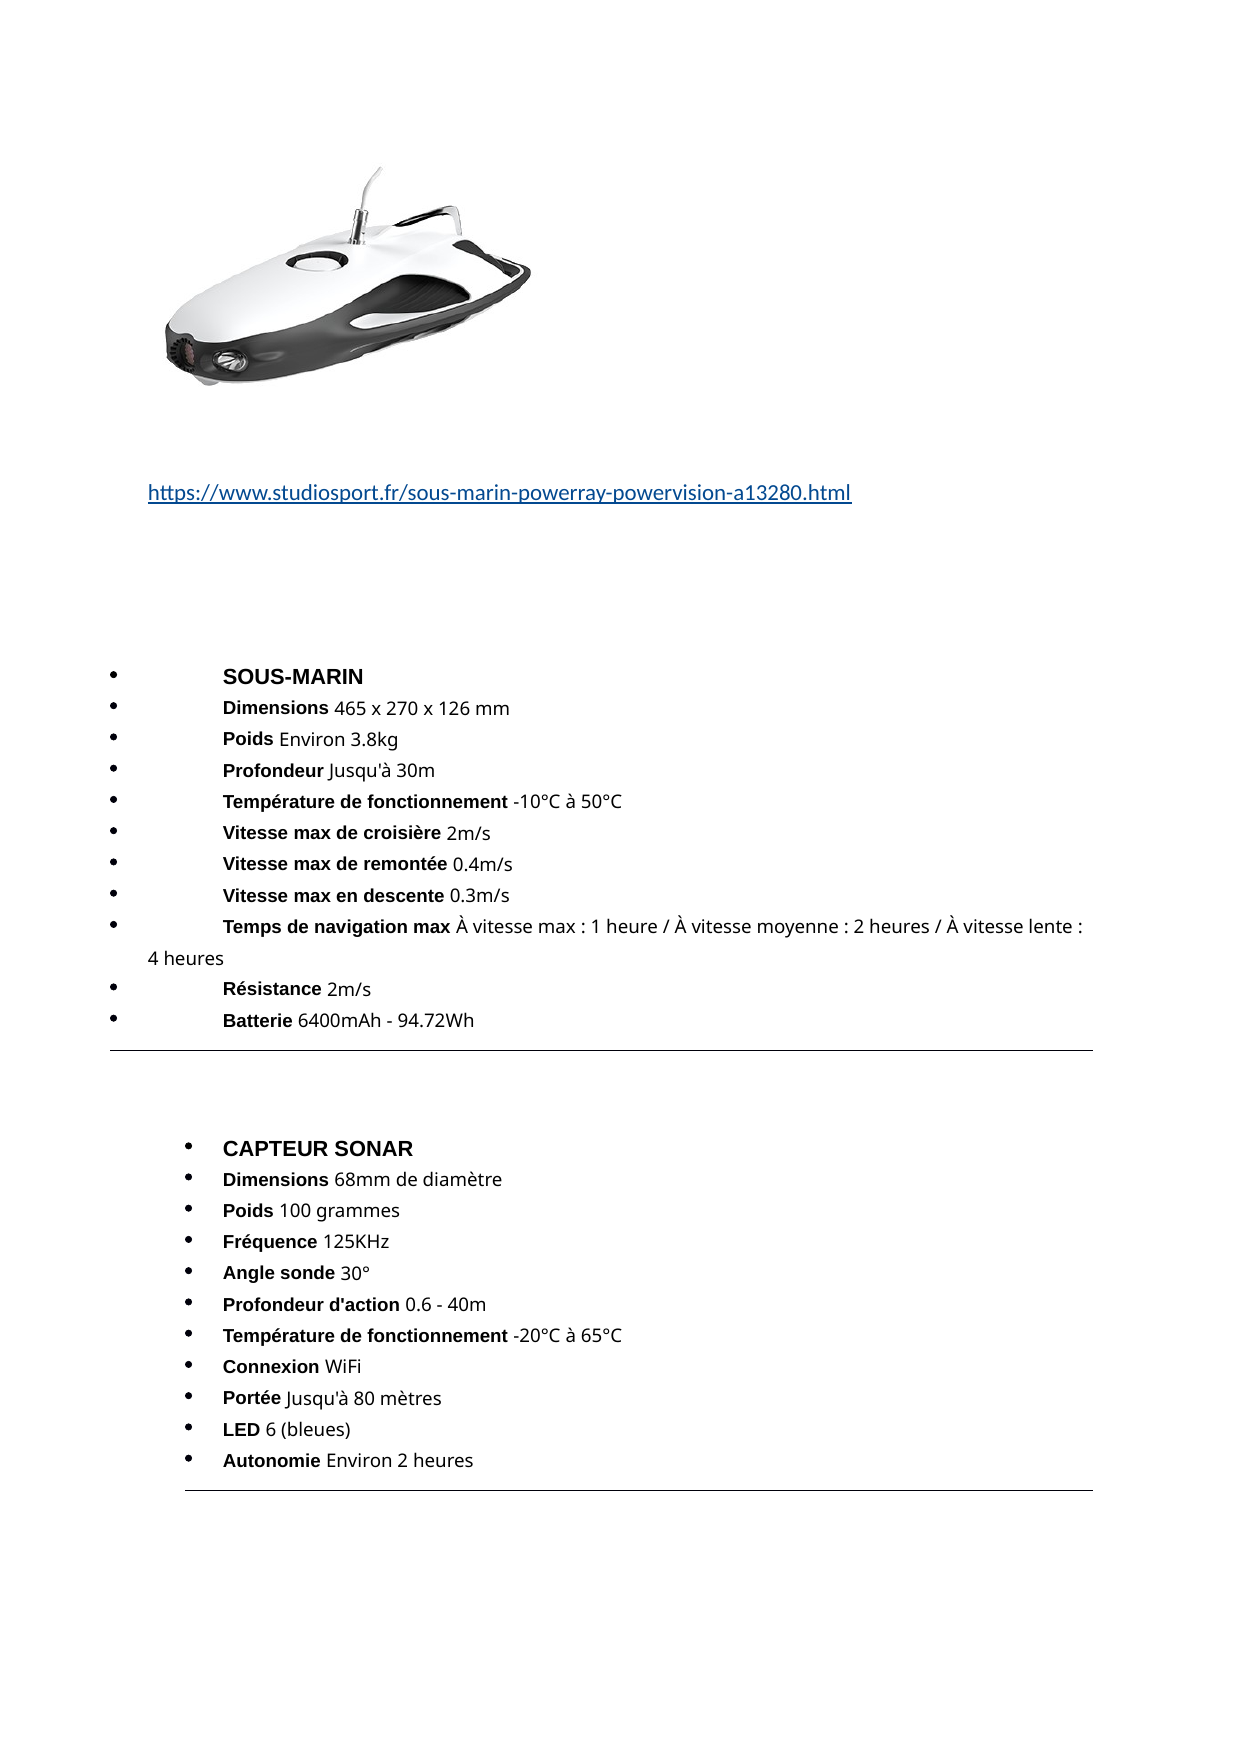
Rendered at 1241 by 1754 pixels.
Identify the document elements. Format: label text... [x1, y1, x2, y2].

list Connexion WiFi [185, 1348, 1093, 1379]
list Autonomie Environ 2 heures [185, 1442, 1093, 1490]
list Température de fonctionnement -20°C à 65°C [185, 1317, 1093, 1348]
list Fréquence 125KHz [185, 1223, 1093, 1254]
list Poids Environ 3.8kg [110, 721, 1093, 752]
list Portée Jusqu'à 80 mètres [185, 1379, 1093, 1411]
list Vitesse max de croisière 2m/s [110, 814, 1093, 846]
text https://www.studiosport.fr/sous-marin-powerray-powervision-a13280.html [148, 478, 1093, 506]
list Temps de navigation max À vitesse max : 1 heure / À vitesse moyenne : 2 heures / À vitesse lente : 4 heures [110, 908, 1093, 971]
list Température de fonctionnement -10°C à 50°C [110, 783, 1093, 814]
list Profondeur d'action 0.6 - 40m [185, 1286, 1093, 1317]
list Angle sonde 30° [185, 1254, 1093, 1286]
list LED 6 (bleues) [185, 1411, 1093, 1442]
list Résistance 2m/s [110, 971, 1093, 1002]
picture [147, 147, 549, 460]
list Batterie 6400mAh - 94.72Wh [110, 1002, 1093, 1050]
list Dimensions 465 x 270 x 126 mm [110, 689, 1093, 721]
list Profondeur Jusqu'à 30m [110, 752, 1093, 783]
list Vitesse max en descente 0.3m/s [110, 877, 1093, 908]
list SOUS-MARIN [110, 658, 1093, 689]
list Poids 100 grammes [185, 1192, 1093, 1223]
list Dimensions 68mm de diamètre [185, 1161, 1093, 1192]
list Vitesse max de remontée 0.4m/s [110, 846, 1093, 877]
list CAPTEUR SONAR [185, 1129, 1093, 1161]
